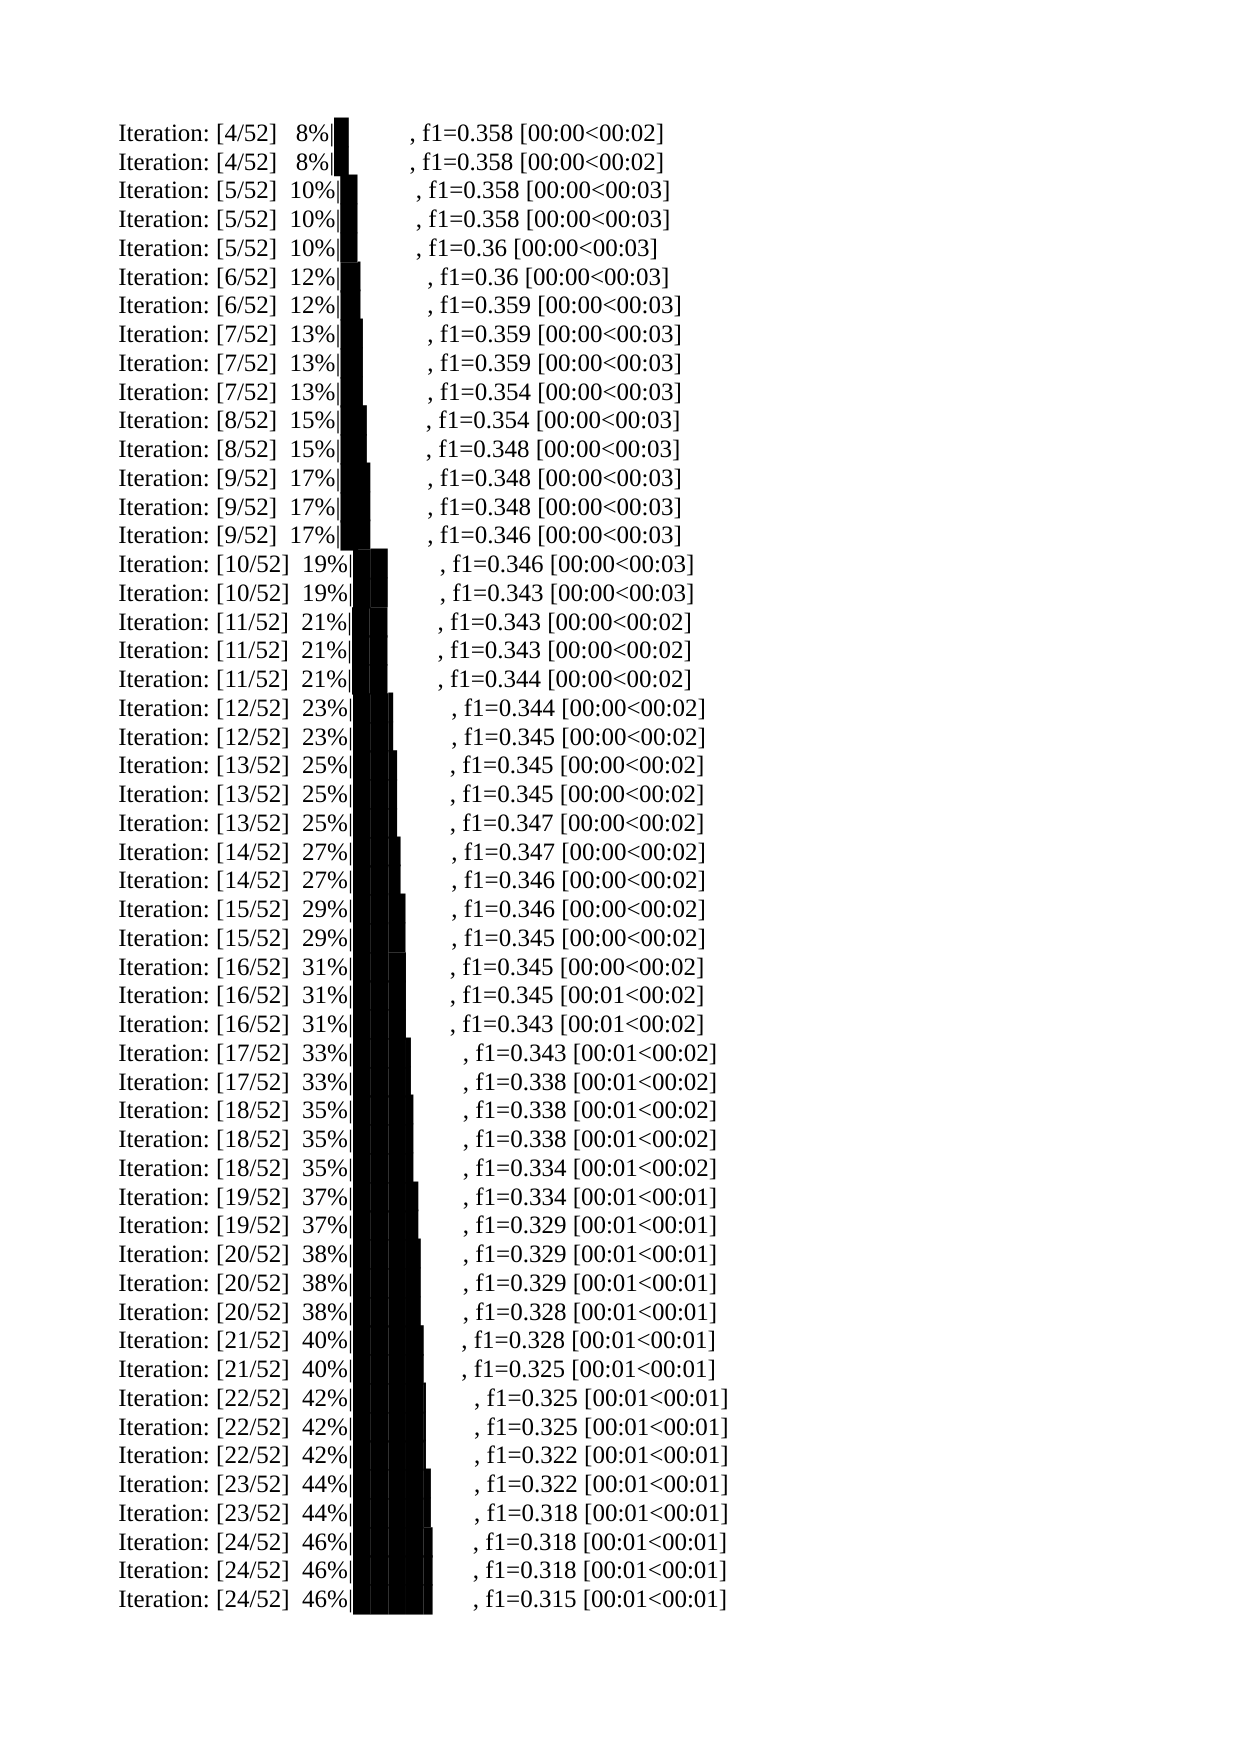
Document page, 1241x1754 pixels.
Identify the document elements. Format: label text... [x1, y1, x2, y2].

text Iteration: [4/52] 8%|▊ , f1=0.358 [00:00<00:02] [118, 147, 334, 176]
text Iteration: [13/52] 25%|██▌ , f1=0.347 [00:00<00:02] [118, 808, 353, 837]
text Iteration: [7/52] 13%|█▎ , f1=0.354 [00:00<00:03] [118, 377, 340, 406]
text Iteration: [16/52] 31%|███ , f1=0.343 [00:01<00:02] [406, 1009, 1122, 1038]
text Iteration: [24/52] 46%|████▌ , f1=0.315 [00:01<00:01] [432, 1584, 1122, 1613]
text Iteration: [11/52] 21%|██ , f1=0.343 [00:00<00:02] [118, 636, 352, 664]
text Iteration: [15/52] 29%|██▉ , f1=0.345 [00:00<00:02] [405, 923, 1122, 952]
text Iteration: [13/52] 25%|██▌ , f1=0.345 [00:00<00:02] [397, 779, 1122, 808]
text Iteration: [6/52] 12%|█▏ , f1=0.36 [00:00<00:03] [118, 262, 340, 291]
text Iteration: [16/52] 31%|███ , f1=0.345 [00:00<00:02] [406, 952, 1122, 981]
text Iteration: [9/52] 17%|█▋ , f1=0.346 [00:00<00:03] [370, 521, 1122, 549]
text Iteration: [20/52] 38%|███▊ , f1=0.329 [00:01<00:01] [118, 1239, 353, 1268]
text Iteration: [19/52] 37%|███▋ , f1=0.329 [00:01<00:01] [118, 1211, 353, 1239]
text Iteration: [4/52] 8%|▊ , f1=0.358 [00:00<00:02] [349, 147, 1122, 176]
text Iteration: [18/52] 35%|███▍ , f1=0.338 [00:01<00:02] [413, 1124, 1122, 1153]
text Iteration: [20/52] 38%|███▊ , f1=0.329 [00:01<00:01] [421, 1239, 1122, 1268]
text Iteration: [22/52] 42%|████▏ , f1=0.325 [00:01<00:01] [425, 1383, 1122, 1412]
text Iteration: [17/52] 33%|███▎ , f1=0.343 [00:01<00:02] [118, 1038, 353, 1067]
text Iteration: [12/52] 23%|██▎ , f1=0.344 [00:00<00:02] [118, 693, 353, 722]
text Iteration: [6/52] 12%|█▏ , f1=0.36 [00:00<00:03] [360, 262, 1122, 291]
text Iteration: [24/52] 46%|████▌ , f1=0.315 [00:01<00:01] [118, 1584, 353, 1613]
text Iteration: [9/52] 17%|█▋ , f1=0.348 [00:00<00:03] [118, 463, 340, 492]
text Iteration: [18/52] 35%|███▍ , f1=0.334 [00:01<00:02] [118, 1153, 353, 1182]
text Iteration: [5/52] 10%|▉ , f1=0.358 [00:00<00:03] [118, 176, 340, 204]
text Iteration: [4/52] 8%|▊ , f1=0.358 [00:00<00:02] [349, 118, 1122, 147]
text Iteration: [5/52] 10%|▉ , f1=0.358 [00:00<00:03] [357, 176, 1122, 204]
text Iteration: [22/52] 42%|████▏ , f1=0.325 [00:01<00:01] [425, 1412, 1122, 1441]
text Iteration: [11/52] 21%|██ , f1=0.344 [00:00<00:02] [118, 664, 352, 693]
text Iteration: [13/52] 25%|██▌ , f1=0.345 [00:00<00:02] [118, 779, 353, 808]
text Iteration: [11/52] 21%|██ , f1=0.343 [00:00<00:02] [387, 607, 1122, 636]
text Iteration: [7/52] 13%|█▎ , f1=0.359 [00:00<00:03] [363, 319, 1122, 348]
text Iteration: [11/52] 21%|██ , f1=0.343 [00:00<00:02] [387, 636, 1122, 664]
text Iteration: [9/52] 17%|█▋ , f1=0.348 [00:00<00:03] [370, 492, 1122, 521]
text Iteration: [23/52] 44%|████▍ , f1=0.322 [00:01<00:01] [118, 1469, 353, 1498]
text Iteration: [16/52] 31%|███ , f1=0.345 [00:00<00:02] [118, 952, 353, 981]
text Iteration: [21/52] 40%|████ , f1=0.325 [00:01<00:01] [424, 1354, 1122, 1383]
text Iteration: [22/52] 42%|████▏ , f1=0.322 [00:01<00:01] [118, 1441, 353, 1469]
text Iteration: [16/52] 31%|███ , f1=0.345 [00:01<00:02] [406, 981, 1122, 1009]
text Iteration: [13/52] 25%|██▌ , f1=0.347 [00:00<00:02] [397, 808, 1122, 837]
text Iteration: [7/52] 13%|█▎ , f1=0.354 [00:00<00:03] [363, 377, 1122, 406]
text Iteration: [22/52] 42%|████▏ , f1=0.325 [00:01<00:01] [118, 1412, 353, 1441]
text Iteration: [10/52] 19%|█▉ , f1=0.343 [00:00<00:03] [118, 578, 353, 607]
text Iteration: [6/52] 12%|█▏ , f1=0.359 [00:00<00:03] [118, 291, 340, 319]
text Iteration: [23/52] 44%|████▍ , f1=0.318 [00:01<00:01] [118, 1498, 353, 1527]
text Iteration: [15/52] 29%|██▉ , f1=0.345 [00:00<00:02] [118, 923, 353, 952]
text Iteration: [19/52] 37%|███▋ , f1=0.334 [00:01<00:01] [418, 1182, 1122, 1211]
text Iteration: [17/52] 33%|███▎ , f1=0.343 [00:01<00:02] [411, 1038, 1122, 1067]
text Iteration: [5/52] 10%|▉ , f1=0.36 [00:00<00:03] [118, 233, 340, 262]
text Iteration: [23/52] 44%|████▍ , f1=0.322 [00:01<00:01] [430, 1469, 1122, 1498]
text Iteration: [12/52] 23%|██▎ , f1=0.345 [00:00<00:02] [118, 722, 353, 751]
text Iteration: [7/52] 13%|█▎ , f1=0.359 [00:00<00:03] [118, 319, 340, 348]
text Iteration: [8/52] 15%|█▌ , f1=0.348 [00:00<00:03] [367, 434, 1122, 463]
text Iteration: [16/52] 31%|███ , f1=0.343 [00:01<00:02] [118, 1009, 353, 1038]
text Iteration: [20/52] 38%|███▊ , f1=0.329 [00:01<00:01] [421, 1268, 1122, 1297]
text Iteration: [11/52] 21%|██ , f1=0.344 [00:00<00:02] [387, 664, 1122, 693]
text Iteration: [13/52] 25%|██▌ , f1=0.345 [00:00<00:02] [118, 751, 353, 779]
text Iteration: [18/52] 35%|███▍ , f1=0.334 [00:01<00:02] [413, 1153, 1122, 1182]
text Iteration: [6/52] 12%|█▏ , f1=0.359 [00:00<00:03] [360, 291, 1122, 319]
text Iteration: [7/52] 13%|█▎ , f1=0.359 [00:00<00:03] [118, 348, 340, 377]
text Iteration: [15/52] 29%|██▉ , f1=0.346 [00:00<00:02] [405, 894, 1122, 923]
text Iteration: [8/52] 15%|█▌ , f1=0.354 [00:00<00:03] [367, 406, 1122, 434]
text Iteration: [12/52] 23%|██▎ , f1=0.345 [00:00<00:02] [393, 722, 1122, 751]
text Iteration: [18/52] 35%|███▍ , f1=0.338 [00:01<00:02] [118, 1096, 353, 1124]
text Iteration: [19/52] 37%|███▋ , f1=0.334 [00:01<00:01] [118, 1182, 353, 1211]
text Iteration: [12/52] 23%|██▎ , f1=0.344 [00:00<00:02] [393, 693, 1122, 722]
text Iteration: [20/52] 38%|███▊ , f1=0.328 [00:01<00:01] [421, 1297, 1122, 1326]
text Iteration: [22/52] 42%|████▏ , f1=0.325 [00:01<00:01] [118, 1383, 353, 1412]
text Iteration: [17/52] 33%|███▎ , f1=0.338 [00:01<00:02] [118, 1067, 353, 1096]
text Iteration: [14/52] 27%|██▋ , f1=0.347 [00:00<00:02] [400, 837, 1122, 866]
text Iteration: [22/52] 42%|████▏ , f1=0.322 [00:01<00:01] [425, 1441, 1122, 1469]
text Iteration: [23/52] 44%|████▍ , f1=0.318 [00:01<00:01] [430, 1498, 1122, 1527]
text Iteration: [9/52] 17%|█▋ , f1=0.348 [00:00<00:03] [118, 492, 340, 521]
text Iteration: [8/52] 15%|█▌ , f1=0.348 [00:00<00:03] [118, 434, 340, 463]
text Iteration: [9/52] 17%|█▋ , f1=0.348 [00:00<00:03] [370, 463, 1122, 492]
text Iteration: [24/52] 46%|████▌ , f1=0.318 [00:01<00:01] [118, 1556, 353, 1584]
text Iteration: [24/52] 46%|████▌ , f1=0.318 [00:01<00:01] [432, 1556, 1122, 1584]
text Iteration: [15/52] 29%|██▉ , f1=0.346 [00:00<00:02] [118, 894, 353, 923]
text Iteration: [18/52] 35%|███▍ , f1=0.338 [00:01<00:02] [118, 1124, 353, 1153]
text Iteration: [5/52] 10%|▉ , f1=0.36 [00:00<00:03] [357, 233, 1122, 262]
text Iteration: [24/52] 46%|████▌ , f1=0.318 [00:01<00:01] [118, 1527, 353, 1556]
text Iteration: [14/52] 27%|██▋ , f1=0.347 [00:00<00:02] [118, 837, 353, 866]
text Iteration: [10/52] 19%|█▉ , f1=0.346 [00:00<00:03] [387, 549, 1122, 578]
text Iteration: [21/52] 40%|████ , f1=0.325 [00:01<00:01] [118, 1354, 353, 1383]
text Iteration: [5/52] 10%|▉ , f1=0.358 [00:00<00:03] [357, 204, 1122, 233]
text Iteration: [24/52] 46%|████▌ , f1=0.318 [00:01<00:01] [432, 1527, 1122, 1556]
text Iteration: [11/52] 21%|██ , f1=0.343 [00:00<00:02] [118, 607, 352, 636]
text Iteration: [21/52] 40%|████ , f1=0.328 [00:01<00:01] [118, 1326, 353, 1354]
text Iteration: [13/52] 25%|██▌ , f1=0.345 [00:00<00:02] [397, 751, 1122, 779]
text Iteration: [10/52] 19%|█▉ , f1=0.343 [00:00<00:03] [387, 578, 1122, 607]
text Iteration: [14/52] 27%|██▋ , f1=0.346 [00:00<00:02] [400, 866, 1122, 894]
text Iteration: [19/52] 37%|███▋ , f1=0.329 [00:01<00:01] [418, 1211, 1122, 1239]
text Iteration: [17/52] 33%|███▎ , f1=0.338 [00:01<00:02] [411, 1067, 1122, 1096]
text Iteration: [7/52] 13%|█▎ , f1=0.359 [00:00<00:03] [363, 348, 1122, 377]
text Iteration: [10/52] 19%|█▉ , f1=0.346 [00:00<00:03] [118, 549, 353, 578]
text Iteration: [14/52] 27%|██▋ , f1=0.346 [00:00<00:02] [118, 866, 353, 894]
text Iteration: [8/52] 15%|█▌ , f1=0.354 [00:00<00:03] [118, 406, 340, 434]
text Iteration: [18/52] 35%|███▍ , f1=0.338 [00:01<00:02] [413, 1096, 1122, 1124]
text Iteration: [4/52] 8%|▊ , f1=0.358 [00:00<00:02] [118, 118, 334, 147]
text Iteration: [20/52] 38%|███▊ , f1=0.328 [00:01<00:01] [118, 1297, 353, 1326]
text Iteration: [16/52] 31%|███ , f1=0.345 [00:01<00:02] [118, 981, 353, 1009]
text Iteration: [20/52] 38%|███▊ , f1=0.329 [00:01<00:01] [118, 1268, 353, 1297]
text Iteration: [9/52] 17%|█▋ , f1=0.346 [00:00<00:03] [118, 521, 340, 549]
text Iteration: [5/52] 10%|▉ , f1=0.358 [00:00<00:03] [118, 204, 340, 233]
text Iteration: [21/52] 40%|████ , f1=0.328 [00:01<00:01] [424, 1326, 1122, 1354]
